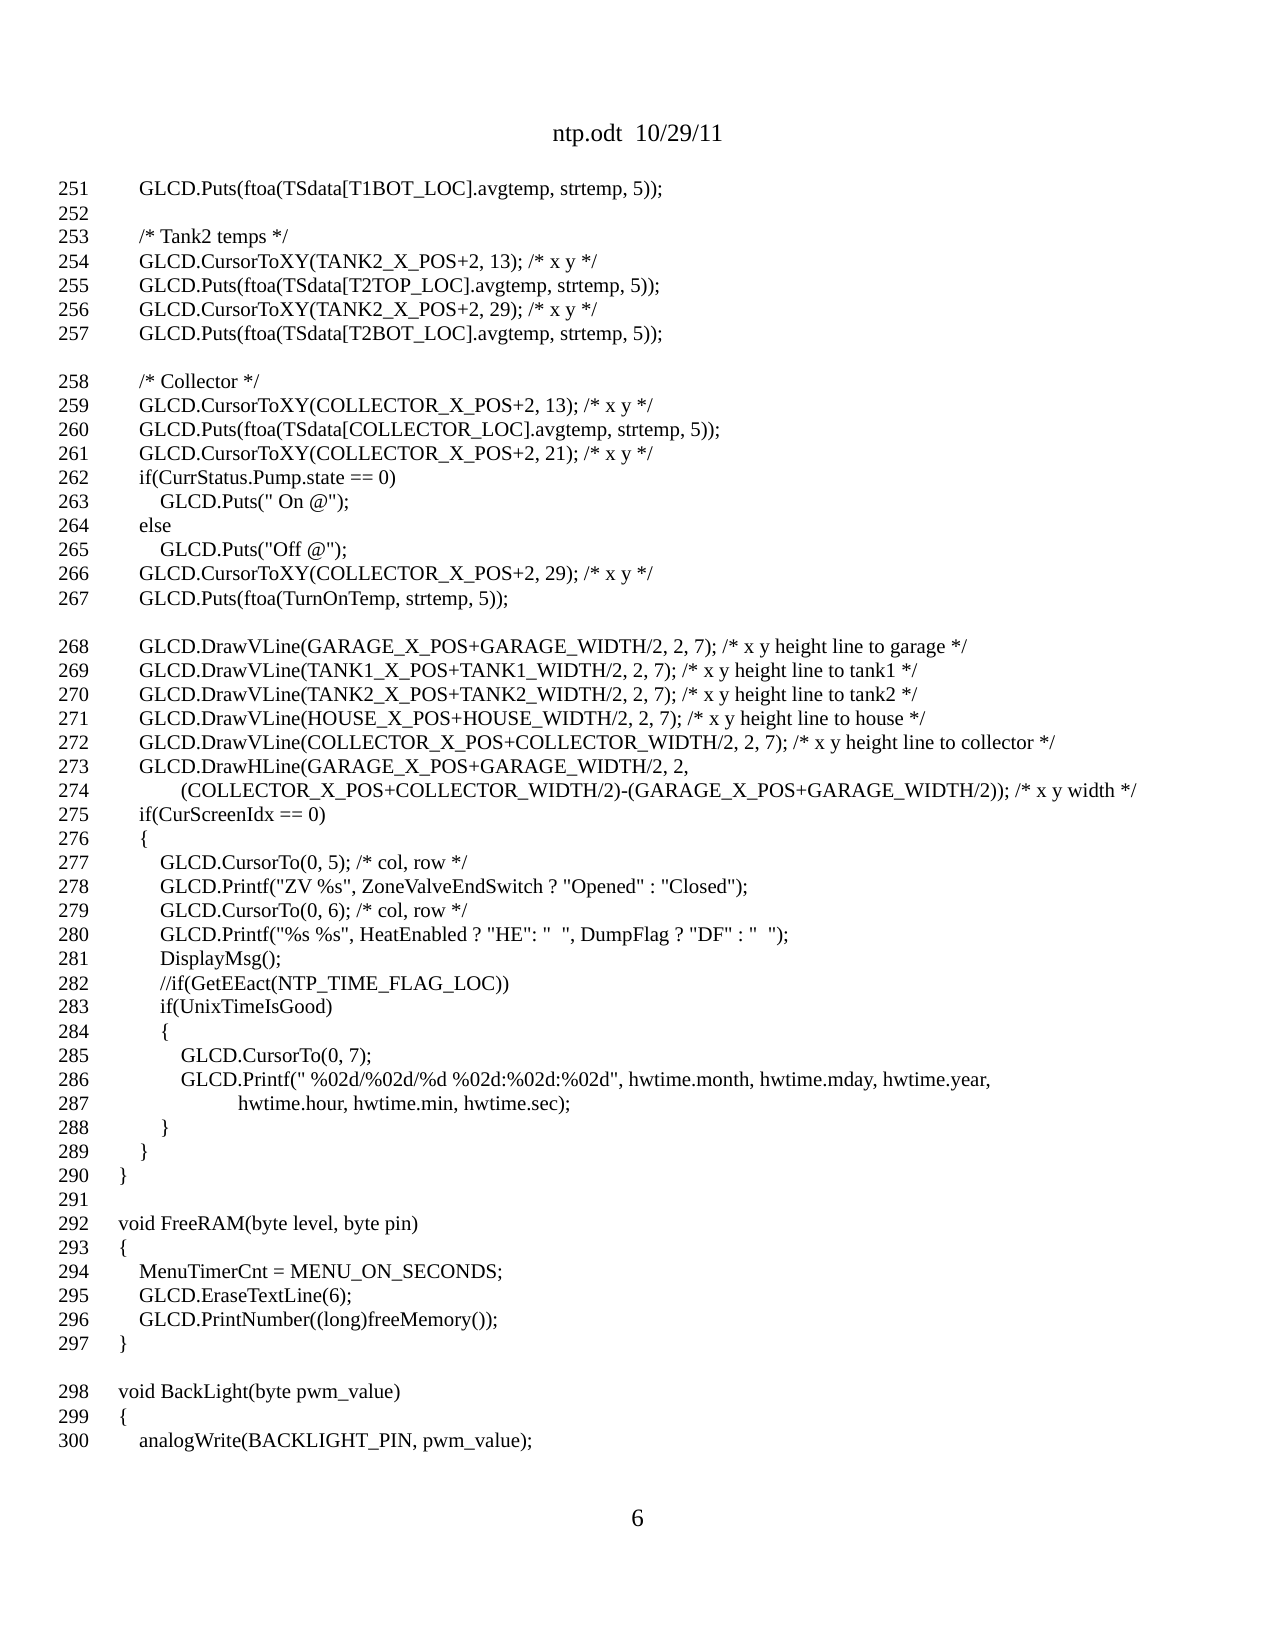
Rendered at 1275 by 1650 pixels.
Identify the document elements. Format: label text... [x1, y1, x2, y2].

text if(CurScreenIdx == 0) [118, 802, 1157, 826]
text GLCD.CursorToXY(TANK2_X_POS+2, 13); /* x y */ [118, 248, 1157, 273]
text GLCD.DrawHLine(GARAGE_X_POS+GARAGE_WIDTH/2, 2, [118, 754, 1157, 778]
text } [118, 1331, 1157, 1355]
text GLCD.Puts(ftoa(TSdata[T1BOT_LOC].avgtemp, strtemp, 5)); [118, 176, 1157, 200]
text GLCD.CursorTo(0, 6); /* col, row */ [118, 898, 1157, 922]
text GLCD.Puts(ftoa(TSdata[COLLECTOR_LOC].avgtemp, strtemp, 5)); [118, 417, 1157, 441]
text GLCD.Printf("ZV %s", ZoneValveEndSwitch ? "Opened" : "Closed"); [118, 874, 1157, 898]
text GLCD.Printf(" %02d/%02d/%d %02d:%02d:%02d", hwtime.month, hwtime.mday, hwtime.year, [118, 1067, 1157, 1091]
text { [118, 1018, 1157, 1043]
text GLCD.CursorToXY(TANK2_X_POS+2, 29); /* x y */ [118, 297, 1157, 321]
text MenuTimerCnt = MENU_ON_SECONDS; [118, 1259, 1157, 1283]
text GLCD.DrawVLine(TANK1_X_POS+TANK1_WIDTH/2, 2, 7); /* x y height line to tank1 */ [118, 658, 1157, 682]
text GLCD.DrawVLine(HOUSE_X_POS+HOUSE_WIDTH/2, 2, 7); /* x y height line to house */ [118, 706, 1157, 730]
text GLCD.Puts(" On @"); [118, 489, 1157, 513]
text GLCD.Puts(ftoa(TSdata[T2TOP_LOC].avgtemp, strtemp, 5)); [118, 273, 1157, 297]
text GLCD.CursorTo(0, 5); /* col, row */ [118, 850, 1157, 874]
text GLCD.Puts(ftoa(TSdata[T2BOT_LOC].avgtemp, strtemp, 5)); [118, 321, 1157, 345]
text GLCD.Puts("Off @"); [118, 537, 1157, 561]
text (COLLECTOR_X_POS+COLLECTOR_WIDTH/2)-(GARAGE_X_POS+GARAGE_WIDTH/2)); /* x y width */ [118, 778, 1157, 802]
text GLCD.Printf("%s %s", HeatEnabled ? "HE": " ", DumpFlag ? "DF" : " "); [118, 922, 1157, 946]
text GLCD.DrawVLine(TANK2_X_POS+TANK2_WIDTH/2, 2, 7); /* x y height line to tank2 */ [118, 682, 1157, 706]
text hwtime.hour, hwtime.min, hwtime.sec); [118, 1091, 1157, 1115]
text analogWrite(BACKLIGHT_PIN, pwm_value); [118, 1428, 1157, 1452]
text void BackLight(byte pwm_value) [118, 1379, 1157, 1403]
text } [118, 1163, 1157, 1187]
text GLCD.Puts(ftoa(TurnOnTemp, strtemp, 5)); [118, 585, 1157, 609]
text GLCD.CursorToXY(COLLECTOR_X_POS+2, 21); /* x y */ [118, 441, 1157, 465]
text void FreeRAM(byte level, byte pin) [118, 1211, 1157, 1235]
text if(CurrStatus.Pump.state == 0) [118, 465, 1157, 489]
text } [118, 1115, 1157, 1139]
text GLCD.DrawVLine(COLLECTOR_X_POS+COLLECTOR_WIDTH/2, 2, 7); /* x y height line to collector */ [118, 730, 1157, 754]
text { [118, 1235, 1157, 1259]
text /* Collector */ [118, 369, 1157, 393]
text else [118, 513, 1157, 537]
text { [118, 1403, 1157, 1428]
text DisplayMsg(); [118, 946, 1157, 970]
text /* Tank2 temps */ [118, 224, 1157, 248]
text GLCD.CursorTo(0, 7); [118, 1043, 1157, 1067]
text if(UnixTimeIsGood) [118, 994, 1157, 1018]
text //if(GetEEact(NTP_TIME_FLAG_LOC)) [118, 970, 1157, 994]
text GLCD.CursorToXY(COLLECTOR_X_POS+2, 13); /* x y */ [118, 393, 1157, 417]
text GLCD.DrawVLine(GARAGE_X_POS+GARAGE_WIDTH/2, 2, 7); /* x y height line to garage */ [118, 633, 1157, 658]
text { [118, 826, 1157, 850]
text GLCD.PrintNumber((long)freeMemory()); [118, 1307, 1157, 1331]
text GLCD.CursorToXY(COLLECTOR_X_POS+2, 29); /* x y */ [118, 561, 1157, 585]
text GLCD.EraseTextLine(6); [118, 1283, 1157, 1307]
text } [118, 1139, 1157, 1163]
